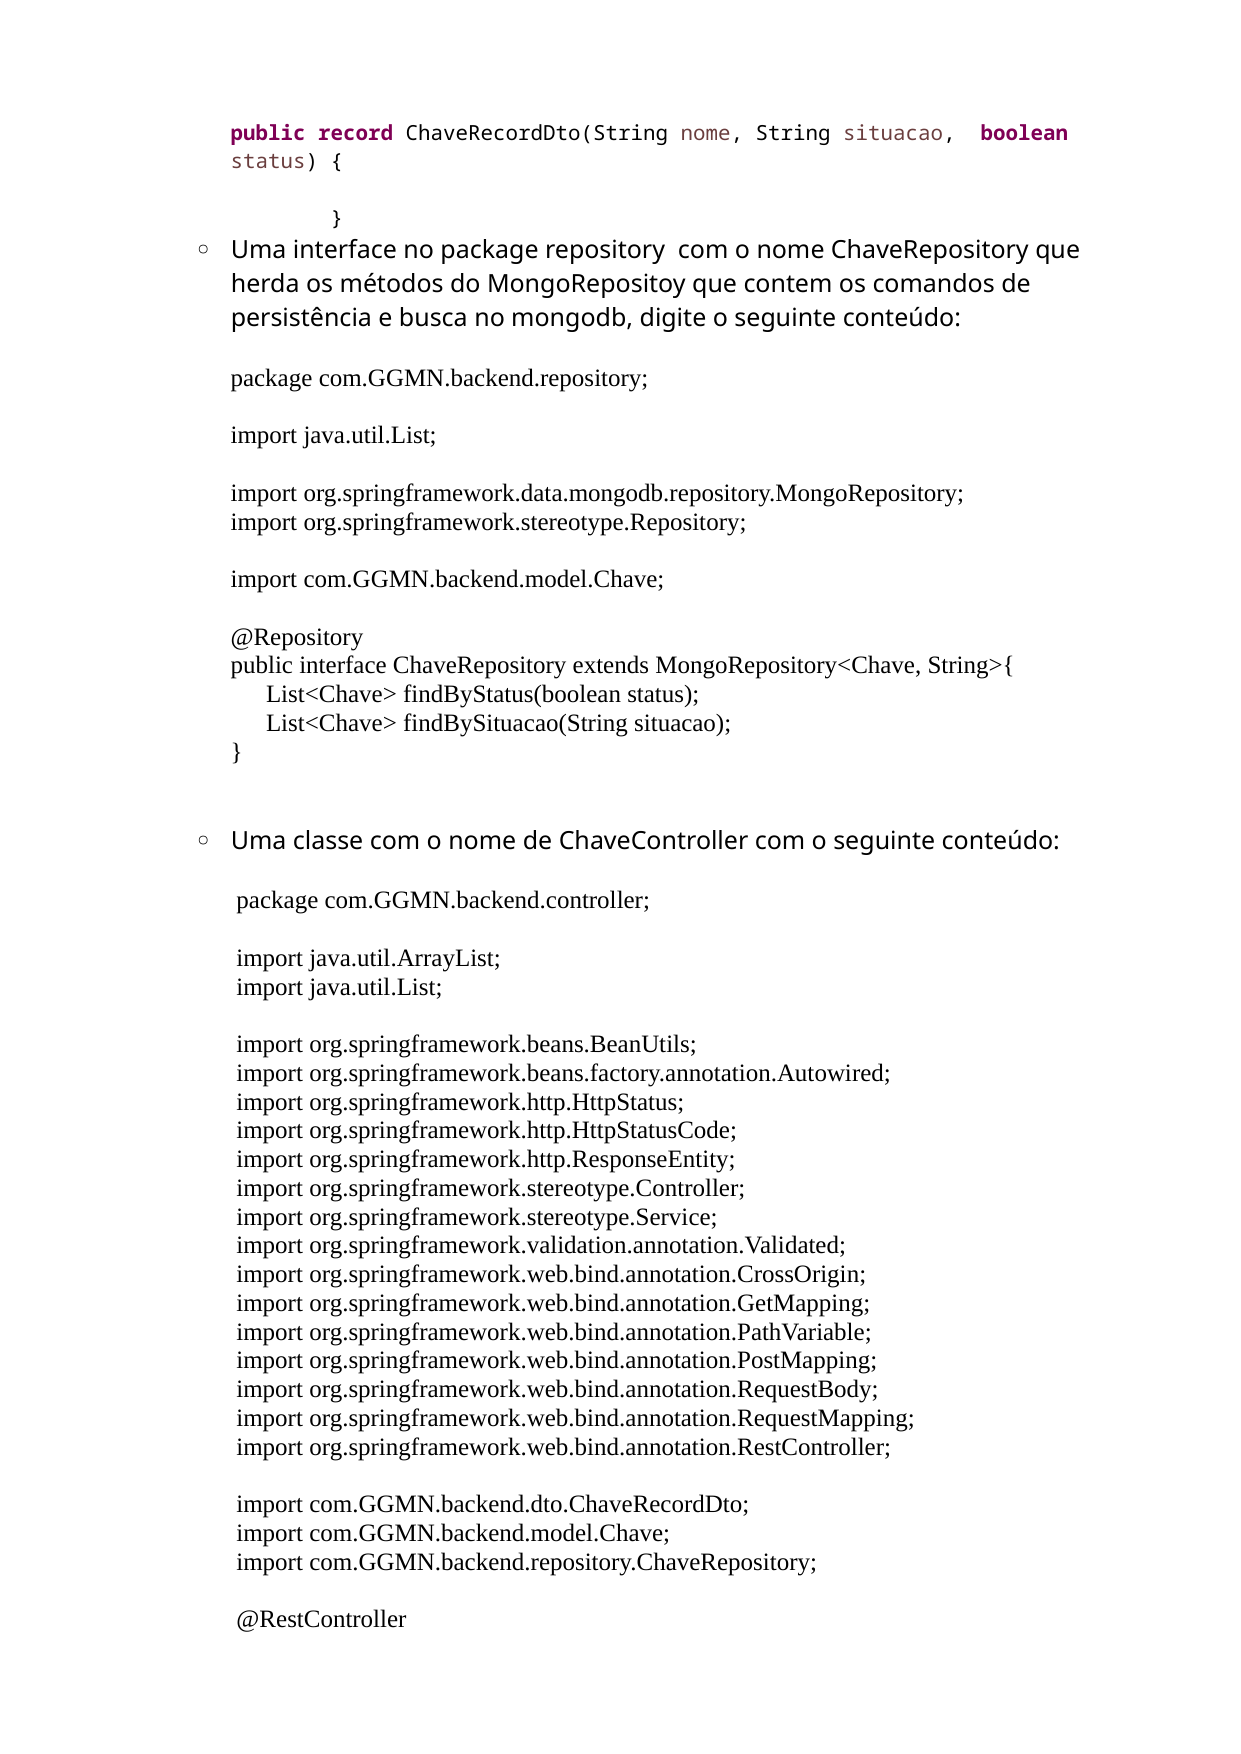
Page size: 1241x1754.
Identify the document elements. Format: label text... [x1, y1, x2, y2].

text import com.GGMN.backend.dto.ChaveRecordDto; [236, 1489, 1122, 1518]
text import org.springframework.beans.BeanUtils; [236, 1029, 1122, 1058]
text import org.springframework.web.bind.annotation.CrossOrigin; [236, 1259, 1122, 1288]
text import org.springframework.web.bind.annotation.RequestMapping; [236, 1403, 1122, 1432]
list Uma interface no package repository com o nome ChaveRepository que herda os métodos do MongoRepositoy que contem os comandos de persistência e busca no mongodb, digite o seguinte conteúdo: [193, 232, 1122, 334]
text import org.springframework.web.bind.annotation.PathVariable; [236, 1317, 1122, 1346]
text import org.springframework.http.HttpStatusCode; [236, 1116, 1122, 1144]
text @RestController [236, 1604, 1122, 1633]
text import org.springframework.validation.annotation.Validated; [236, 1231, 1122, 1259]
text import org.springframework.data.mongodb.repository.MongoRepository; [230, 478, 1122, 507]
text } [230, 737, 1122, 765]
text import com.GGMN.backend.model.Chave; [236, 1518, 1122, 1547]
text import com.GGMN.backend.repository.ChaveRepository; [236, 1547, 1122, 1576]
text import org.springframework.web.bind.annotation.RequestBody; [236, 1374, 1122, 1403]
text import org.springframework.web.bind.annotation.PostMapping; [236, 1346, 1122, 1374]
text import org.springframework.beans.factory.annotation.Autowired; [236, 1058, 1122, 1087]
text import com.GGMN.backend.model.Chave; [230, 564, 1122, 593]
text import org.springframework.stereotype.Service; [236, 1202, 1122, 1231]
text import java.util.List; [236, 972, 1122, 1001]
text package com.GGMN.backend.controller; [236, 886, 1122, 914]
text package com.GGMN.backend.repository; [230, 363, 1122, 392]
list Uma classe com o nome de ChaveController com o seguinte conteúdo: [193, 823, 1122, 857]
text public interface ChaveRepository extends MongoRepository<Chave, String>{ [230, 650, 1122, 679]
text import org.springframework.web.bind.annotation.GetMapping; [236, 1288, 1122, 1317]
text import org.springframework.http.ResponseEntity; [236, 1144, 1122, 1173]
text import org.springframework.stereotype.Repository; [230, 507, 1122, 535]
text import org.springframework.web.bind.annotation.RestController; [236, 1432, 1122, 1461]
text List<Chave> findByStatus(boolean status); [230, 679, 1122, 708]
text import org.springframework.http.HttpStatus; [236, 1087, 1122, 1116]
text @Repository [230, 622, 1122, 650]
list } [230, 203, 1122, 232]
text List<Chave> findBySituacao(String situacao); [230, 708, 1122, 737]
text import org.springframework.stereotype.Controller; [236, 1173, 1122, 1202]
text import java.util.ArrayList; [236, 943, 1122, 972]
list public record ChaveRecordDto(String nome, String situacao, boolean status) { [230, 118, 1122, 175]
text import java.util.List; [230, 420, 1122, 449]
